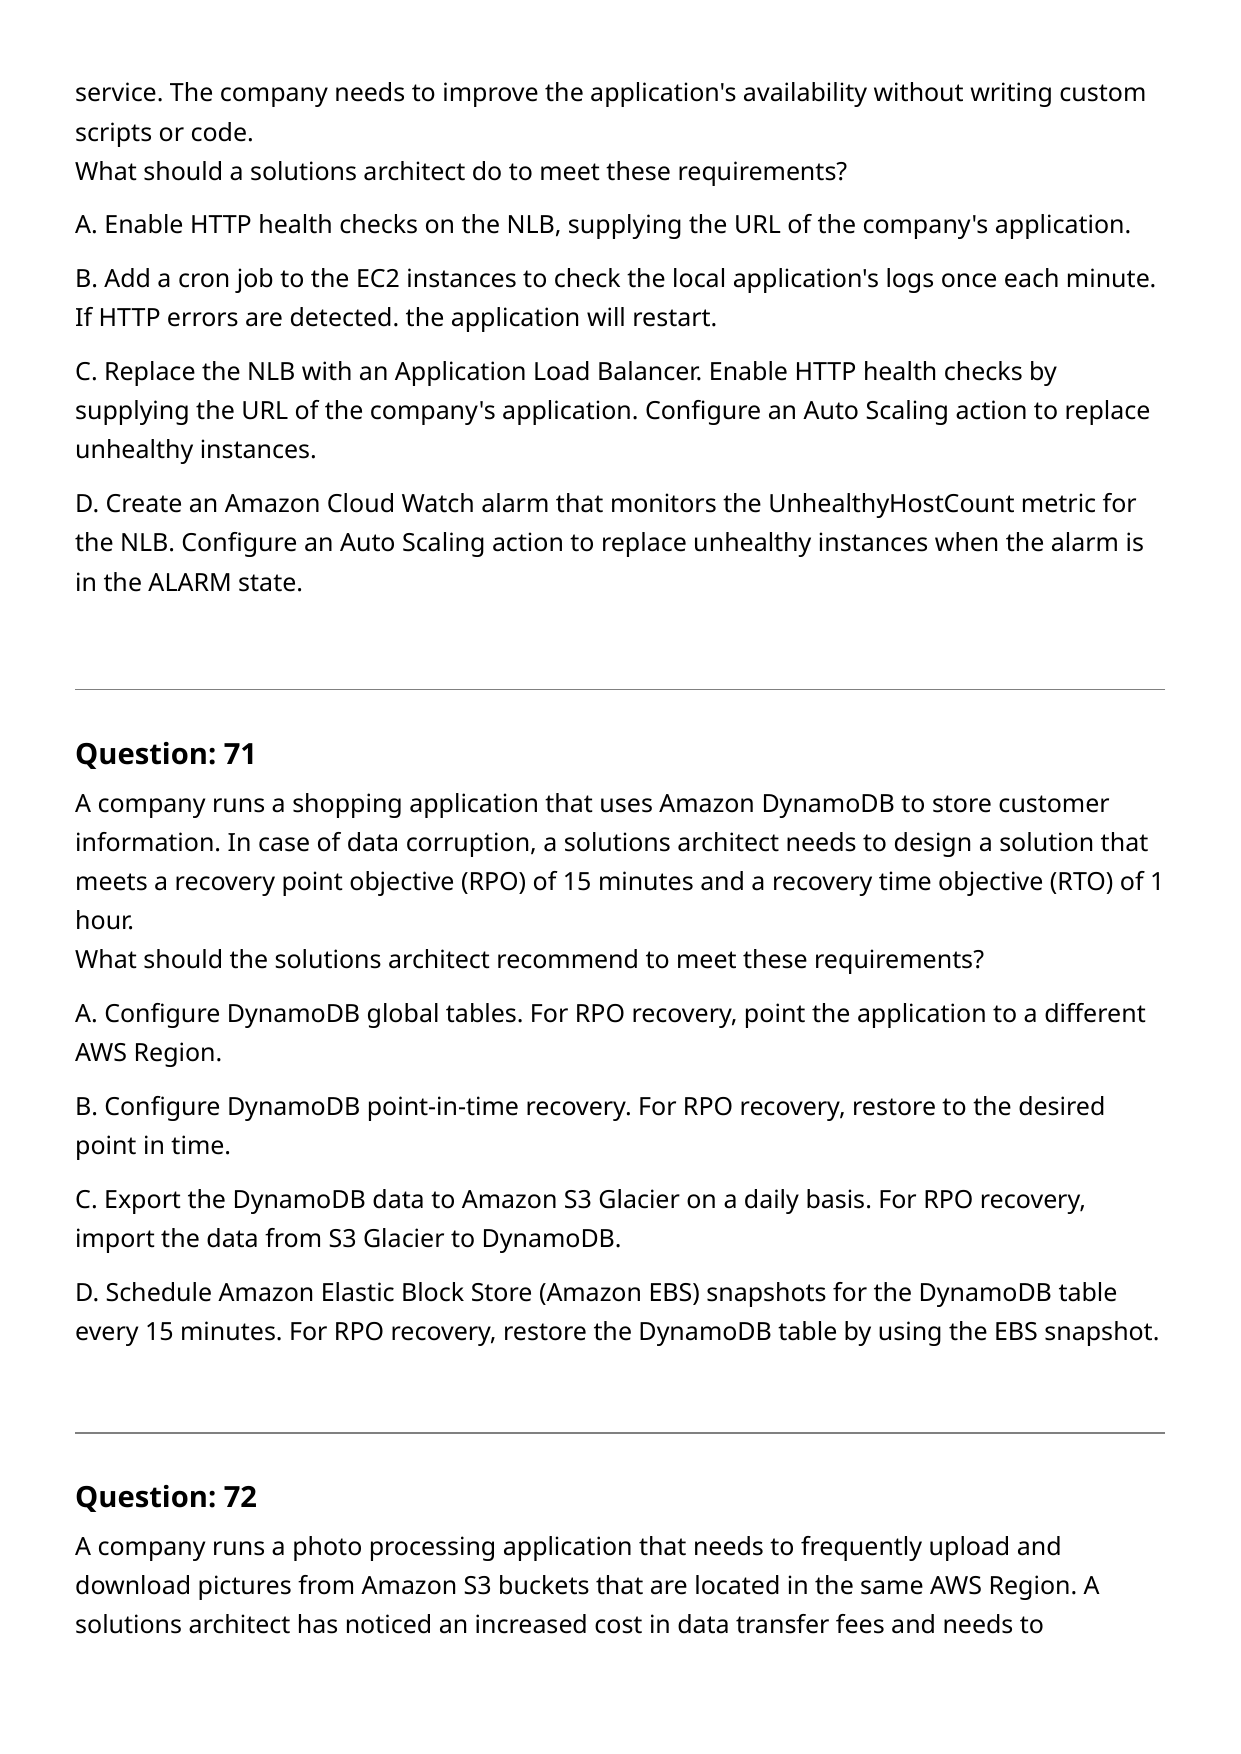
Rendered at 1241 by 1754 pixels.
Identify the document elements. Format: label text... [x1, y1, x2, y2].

text B. Add a cron job to the EC2 instances to check the local application's logs once each minute. If HTTP errors are detected. the application will restart. [75, 261, 1165, 334]
subtitle Question: 72 [75, 1477, 1165, 1516]
text D. Schedule Amazon Elastic Block Store (Amazon EBS) snapshots for the DynamoDB table every 15 minutes. For RPO recovery, restore the DynamoDB table by using the EBS snapshot. [75, 1274, 1165, 1348]
text D. Create an Amazon Cloud Watch alarm that monitors the UnhealthyHostCount metric for the NLB. Configure an Auto Scaling action to replace unhealthy instances when the alarm is in the ALARM state. [75, 486, 1165, 598]
text C. Replace the NLB with an Application Load Balancer. Enable HTTP health checks by supplying the URL of the company's application. Configure an Auto Scaling action to replace unhealthy instances. [75, 354, 1165, 466]
text service. The company needs to improve the application's availability without writing custom scripts or code. What should a solutions architect do to meet these requirements? [75, 75, 1165, 187]
text A. Enable HTTP health checks on the NLB, supplying the URL of the company's application. [75, 207, 1165, 241]
text C. Export the DynamoDB data to Amazon S3 Glacier on a daily basis. For RPO recovery, import the data from S3 Glacier to DynamoDB. [75, 1182, 1165, 1255]
text B. Configure DynamoDB point-in-time recovery. For RPO recovery, restore to the desired point in time. [75, 1089, 1165, 1162]
text A. Configure DynamoDB global tables. For RPO recovery, point the application to a different AWS Region. [75, 996, 1165, 1069]
text A company runs a shopping application that uses Amazon DynamoDB to store customer information. In case of data corruption, a solutions architect needs to design a solution that meets a recovery point objective (RPO) of 15 minutes and a recovery time objective (RTO) of 1 hour. What should the solutions architect recommend to meet these requirements? [75, 785, 1165, 976]
text A company runs a photo processing application that needs to frequently upload and download pictures from Amazon S3 buckets that are located in the same AWS Region. A solutions architect has noticed an increased cost in data transfer fees and needs to [75, 1529, 1165, 1641]
subtitle Question: 71 [75, 733, 1165, 773]
